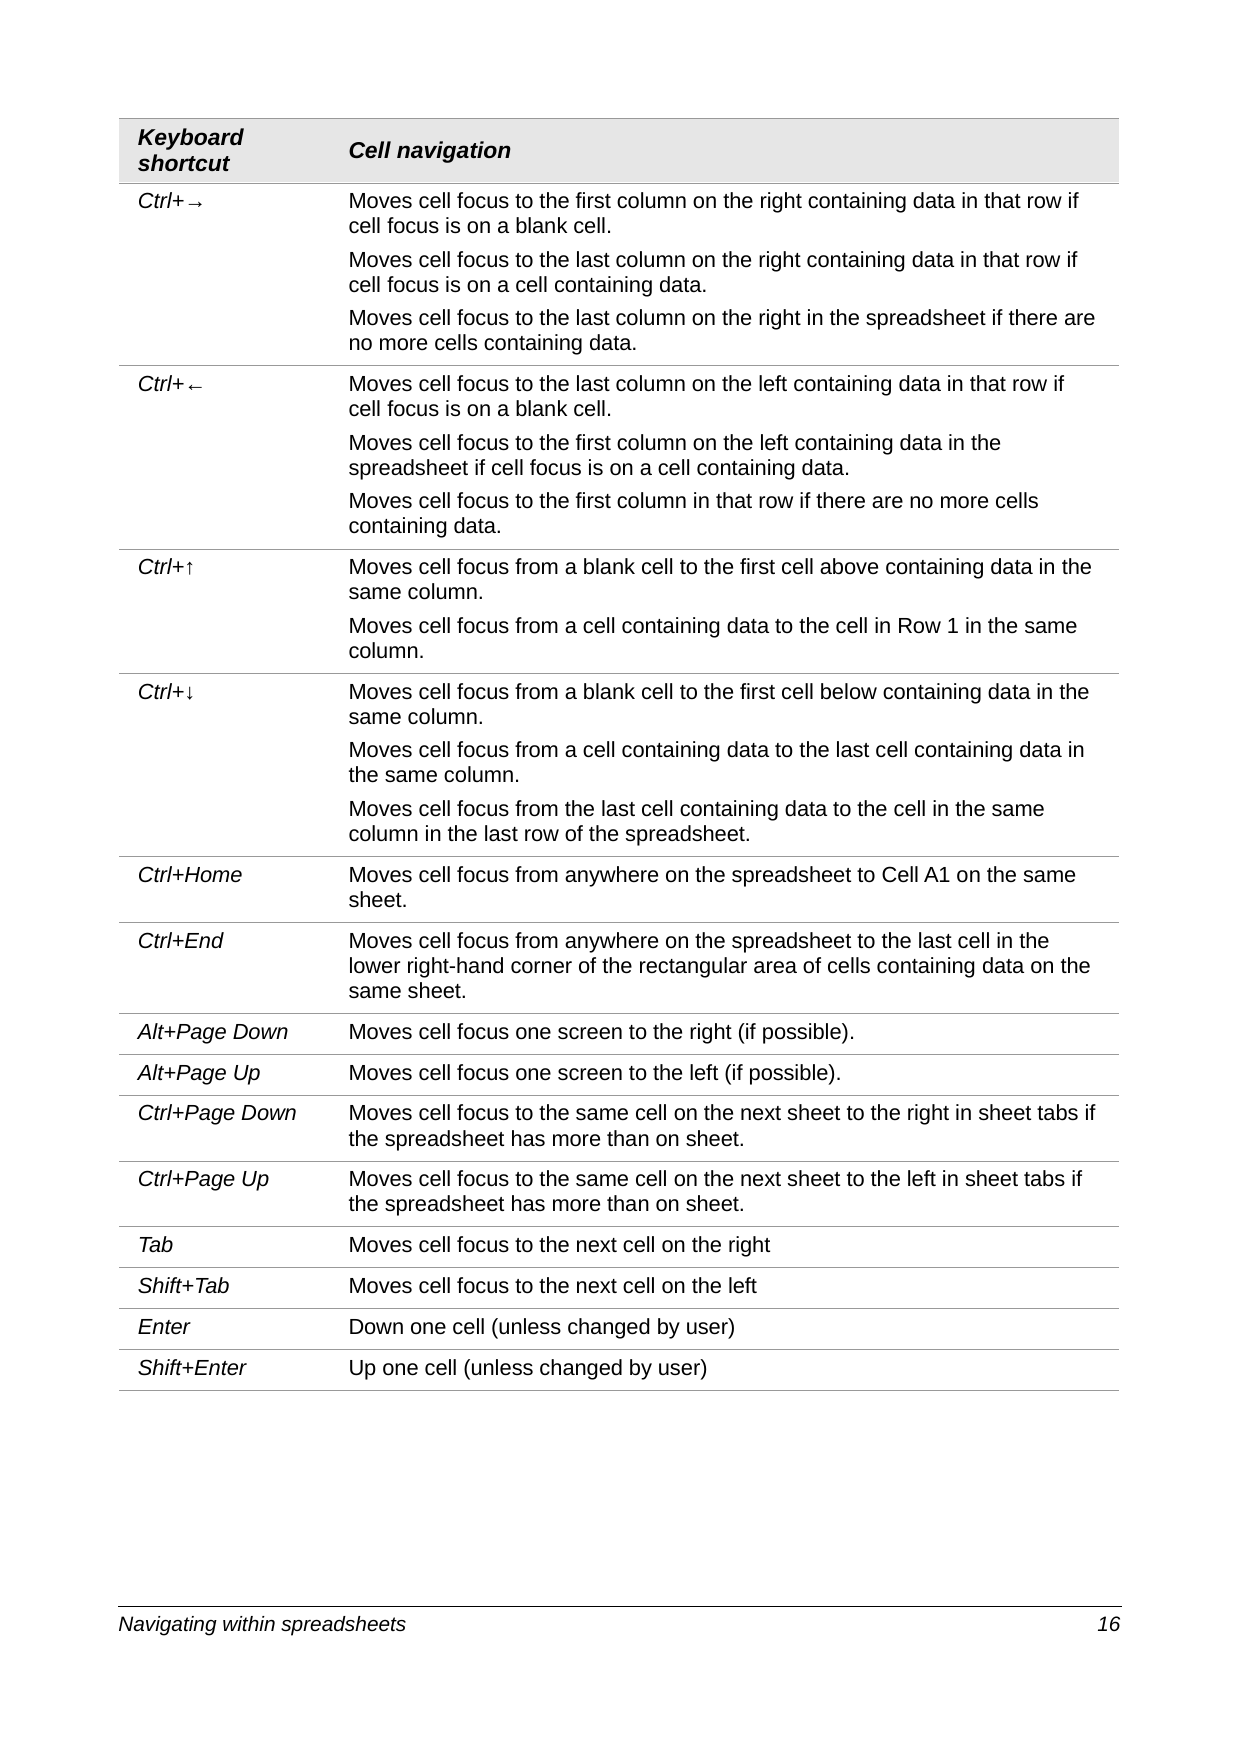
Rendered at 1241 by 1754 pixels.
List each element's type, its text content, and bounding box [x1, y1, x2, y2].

table_cell Alt+Page Up [119, 1055, 330, 1094]
table_cell Up one cell (unless changed by user) [330, 1350, 1119, 1390]
table_cell Ctrl+↓ [119, 674, 330, 856]
table_cell Tab [119, 1227, 330, 1267]
table_cell Ctrl+End [119, 923, 330, 1013]
table_cell Moves cell focus to the first column on the right containing data in that row if cell focus is on a blank cell. Moves cell focus to the last column on the right containing data in that row if cell focus is on a cell containing data. Moves cell focus to the last column on the right in the spreadsheet if there are no more cells containing data. [330, 184, 1119, 365]
table_cell Moves cell focus from a blank cell to the first cell above containing data in the same column. Moves cell focus from a cell containing data to the cell in Row 1 in the same column. [330, 550, 1119, 673]
table_cell Ctrl+Home [119, 857, 330, 922]
table_cell Enter [119, 1309, 330, 1349]
table_cell Moves cell focus one screen to the right (if possible). [330, 1014, 1119, 1054]
table_cell Moves cell focus to the same cell on the next sheet to the left in sheet tabs if the spreadsheet has more than on sheet. [330, 1162, 1119, 1226]
table_cell Ctrl+← [119, 366, 330, 548]
table_cell Shift+Enter [119, 1350, 330, 1390]
table_cell Moves cell focus to the next cell on the left [330, 1268, 1119, 1308]
table_cell Moves cell focus to the same cell on the next sheet to the right in sheet tabs if the spreadsheet has more than on sheet. [330, 1096, 1119, 1161]
table_cell Ctrl+Page Up [119, 1162, 330, 1226]
table_cell Shift+Tab [119, 1268, 330, 1308]
table_cell Moves cell focus from anywhere on the spreadsheet to the last cell in the lower right-hand corner of the rectangular area of cells containing data on the same sheet. [330, 923, 1119, 1013]
table_cell Moves cell focus to the last column on the left containing data in that row if cell focus is on a blank cell. Moves cell focus to the first column on the left containing data in the spreadsheet if cell focus is on a cell containing data. Moves cell focus to the first column in that row if there are no more cells containing data. [330, 366, 1119, 548]
table_header Cell navigation [330, 119, 1119, 182]
table_cell Moves cell focus from anywhere on the spreadsheet to Cell A1 on the same sheet. [330, 857, 1119, 922]
table_cell Moves cell focus from a blank cell to the first cell below containing data in the same column. Moves cell focus from a cell containing data to the last cell containing data in the same column. Moves cell focus from the last cell containing data to the cell in the same column in the last row of the spreadsheet. [330, 674, 1119, 856]
table_cell Alt+Page Down [119, 1014, 330, 1054]
table_cell Ctrl+Page Down [119, 1096, 330, 1161]
table_cell Moves cell focus to the next cell on the right [330, 1227, 1119, 1267]
table_cell Ctrl+→ [119, 184, 330, 365]
table_cell Down one cell (unless changed by user) [330, 1309, 1119, 1349]
table_cell Ctrl+↑ [119, 550, 330, 673]
table_cell Moves cell focus one screen to the left (if possible). [330, 1055, 1119, 1094]
table_header Keyboard shortcut [119, 119, 330, 182]
